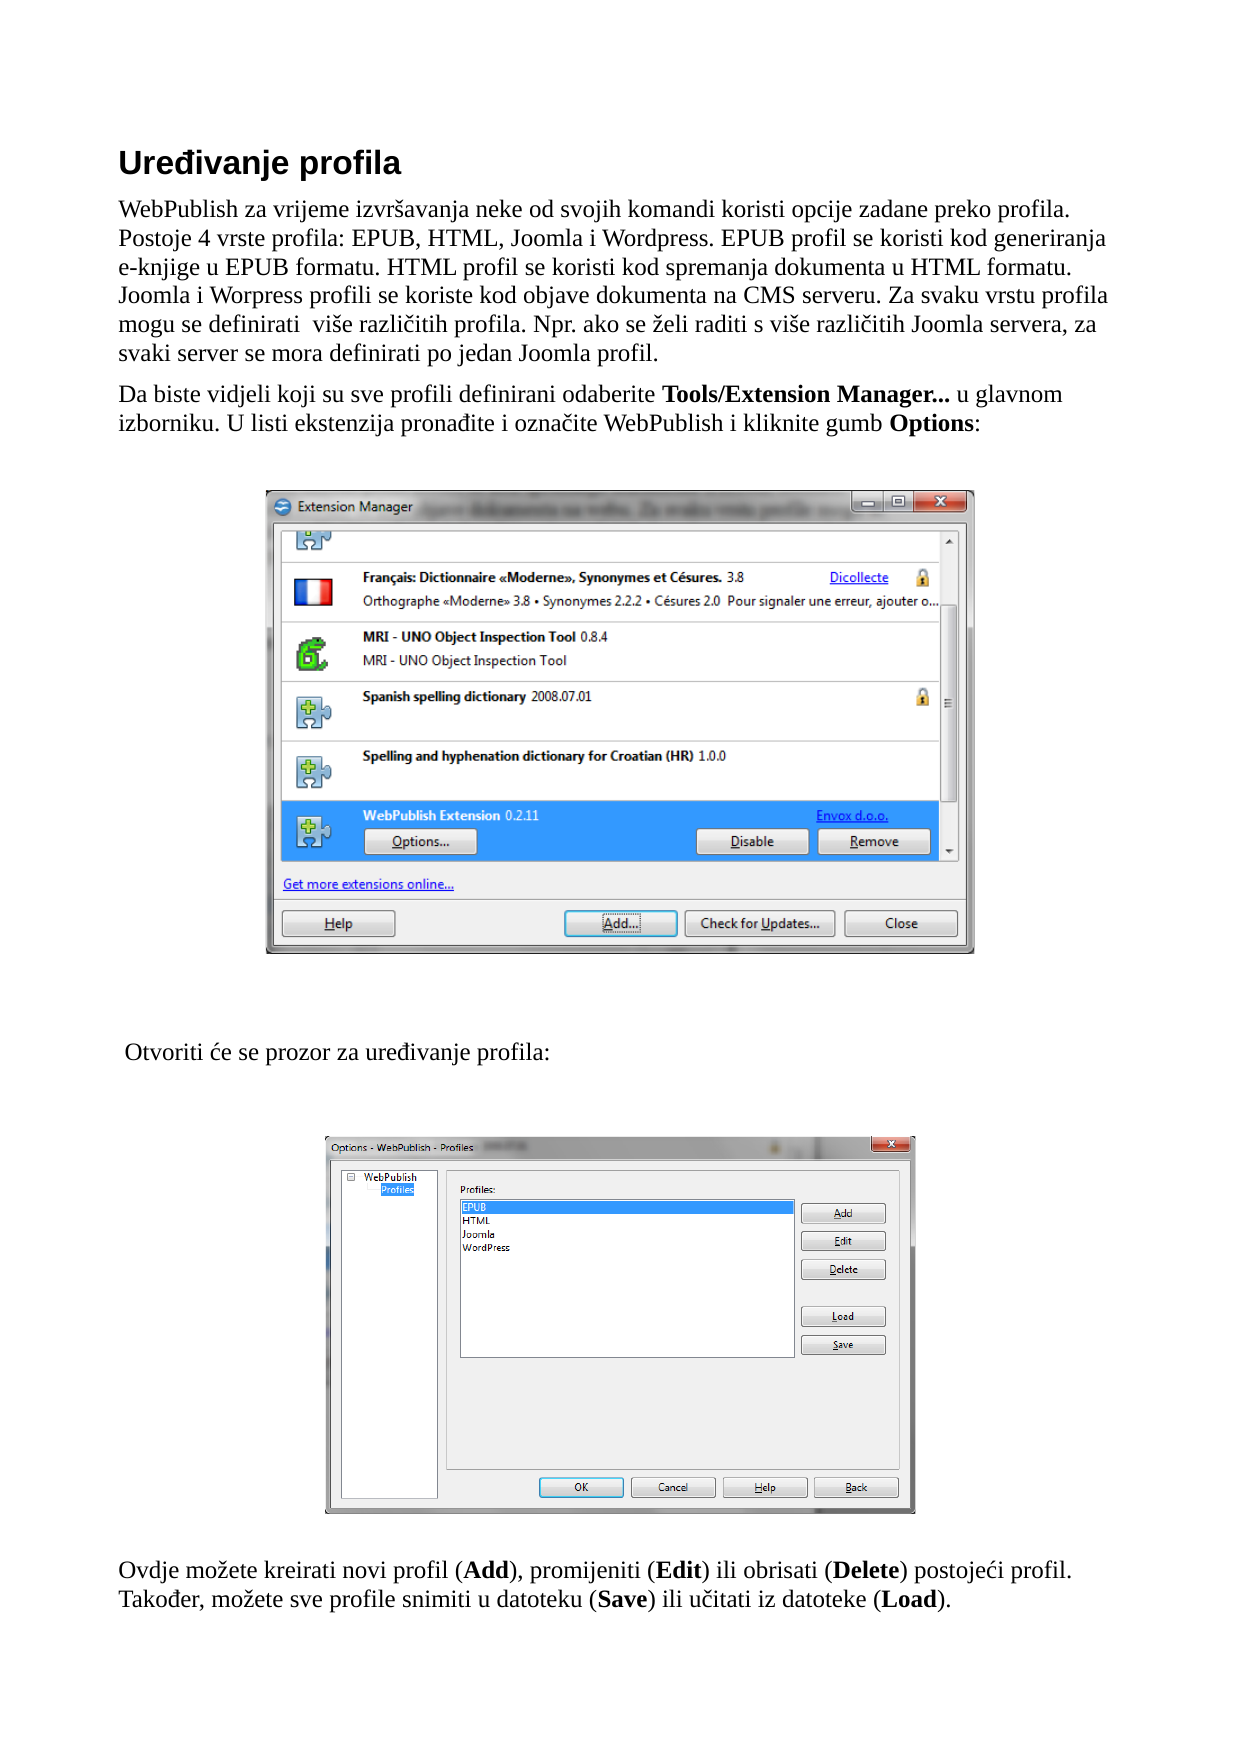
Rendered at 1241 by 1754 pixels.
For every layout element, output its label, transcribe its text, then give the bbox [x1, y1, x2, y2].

text Otvoriti će se prozor za uređivanje profila: [118, 1037, 1122, 1065]
text WebPublish za vrijeme izvršavanja neke od svojih komandi koristi opcije zadane preko profila. Postoje 4 vrste profila: EPUB, HTML, Joomla i Wordpress. EPUB profil se koristi kod generiranja e-knjige u EPUB formatu. HTML profil se koristi kod spremanja dokumenta u HTML formatu. Joomla i Worpress profili se koriste kod objave dokumenta na CMS serveru. Za svaku vrstu profila mogu se definirati više različitih profila. Npr. ako se želi raditi s više različitih Joomla servera, za svaki server se mora definirati po jedan Joomla profil. [118, 194, 1122, 367]
subtitle Uređivanje profila [118, 143, 1122, 182]
text Da biste vidjeli koji su sve profili definirani odaberite Tools/Extension Manager... u glavnom izborniku. U listi ekstenzija pronađite i označite WebPublish i kliknite gumb Options: [118, 379, 1122, 437]
picture [325, 1136, 916, 1514]
picture [265, 490, 975, 954]
text Ovdje možete kreirati novi profil (Add), promijeniti (Edit) ili obrisati (Delete) postojeći profil. Također, možete sve profile snimiti u datoteku (Save) ili učitati iz datoteke (Load). [118, 1555, 1122, 1613]
